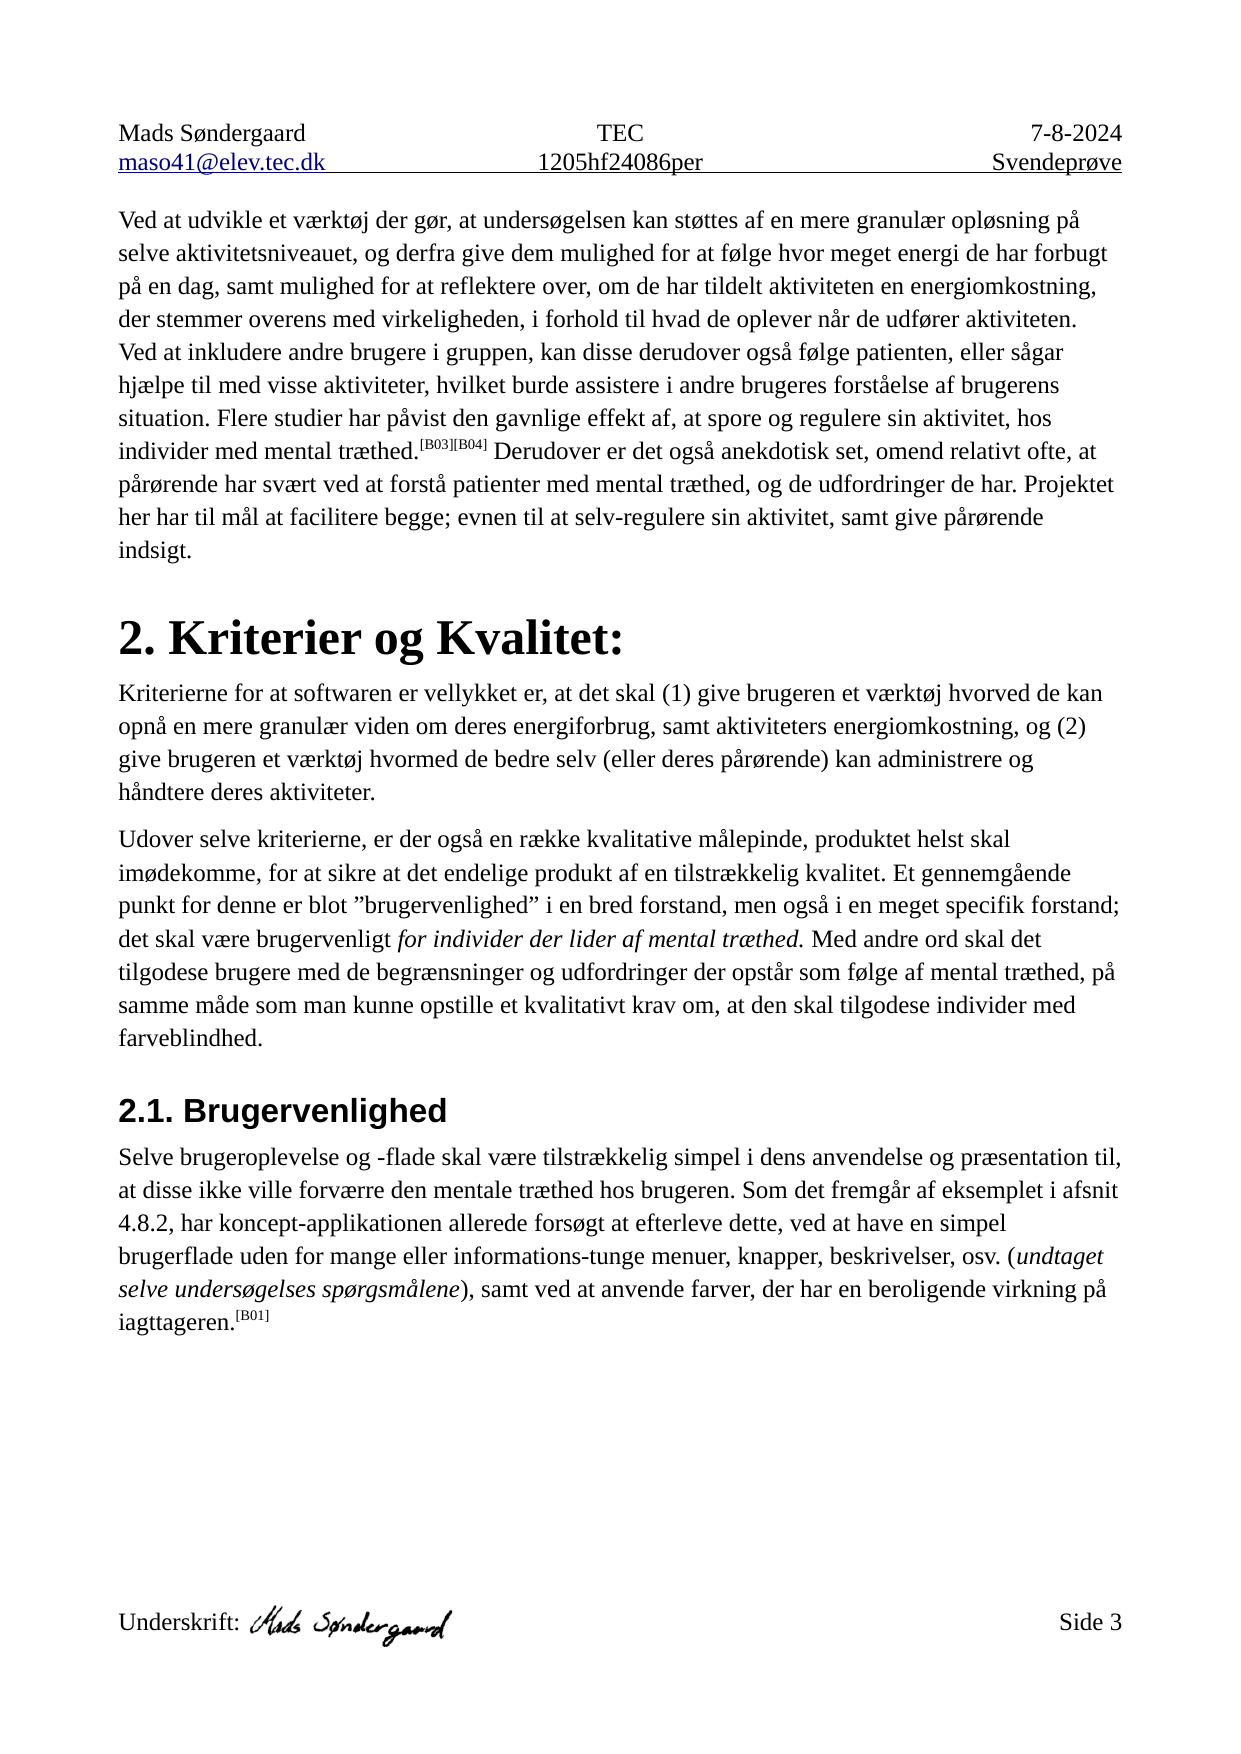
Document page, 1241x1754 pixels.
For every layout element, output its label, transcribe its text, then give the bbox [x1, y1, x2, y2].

text Selve brugeroplevelse og -flade skal være tilstrækkelig simpel i dens anvendelse og præsentation til, at disse ikke ville forværre den mentale træthed hos brugeren. Som det fremgår af eksemplet i afsnit 4.8.2, har koncept-applikationen allerede forsøgt at efterleve dette, ved at have en simpel brugerflade uden for mange eller informations-tunge menuer, knapper, beskrivelser, osv. (undtaget selve undersøgelses spørgsmålene), samt ved at anvende farver, der har en beroligende virkning på iagttageren.[B01] [118, 1142, 1122, 1336]
subtitle 2.1. Brugervenlighed [118, 1091, 1122, 1129]
text Kriterierne for at softwaren er vellykket er, at det skal (1) give brugeren et værktøj hvorved de kan opnå en mere granulær viden om deres energiforbrug, samt aktiviteters energiomkostning, og (2) give brugeren et værktøj hvormed de bedre selv (eller deres pårørende) kan administrere og håndtere deres aktiviteter. [118, 678, 1122, 806]
subtitle 2. Kriterier og Kvalitet: [118, 608, 1122, 665]
picture [244, 1600, 458, 1647]
text Ved at udvikle et værktøj der gør, at undersøgelsen kan støttes af en mere granulær opløsning på selve aktivitetsniveauet, og derfra give dem mulighed for at følge hvor meget energi de har forbugt på en dag, samt mulighed for at reflektere over, om de har tildelt aktiviteten en energiomkostning, der stemmer overens med virkeligheden, i forhold til hvad de oplever når de udfører aktiviteten. Ved at inkludere andre brugere i gruppen, kan disse derudover også følge patienten, eller sågar hjælpe til med visse aktiviteter, hvilket burde assistere i andre brugeres forståelse af brugerens situation. Flere studier har påvist den gavnlige effekt af, at spore og regulere sin aktivitet, hos individer med mental træthed.[B03][B04] Derudover er det også anekdotisk set, omend relativt ofte, at pårørende har svært ved at forstå patienter med mental træthed, og de udfordringer de har. Projektet her har til mål at facilitere begge; evnen til at selv-regulere sin aktivitet, samt give pårørende indsigt. [118, 205, 1122, 564]
text Udover selve kriterierne, er der også en række kvalitative målepinde, produktet helst skal imødekomme, for at sikre at det endelige produkt af en tilstrækkelig kvalitet. Et gennemgående punkt for denne er blot ”brugervenlighed” i en bred forstand, men også i en meget specifik forstand; det skal være brugervenligt for individer der lider af mental træthed. Med andre ord skal det tilgodese brugere med de begrænsninger og udfordringer der opstår som følge af mental træthed, på samme måde som man kunne opstille et kvalitativt krav om, at den skal tilgodese individer med farveblindhed. [118, 824, 1122, 1051]
